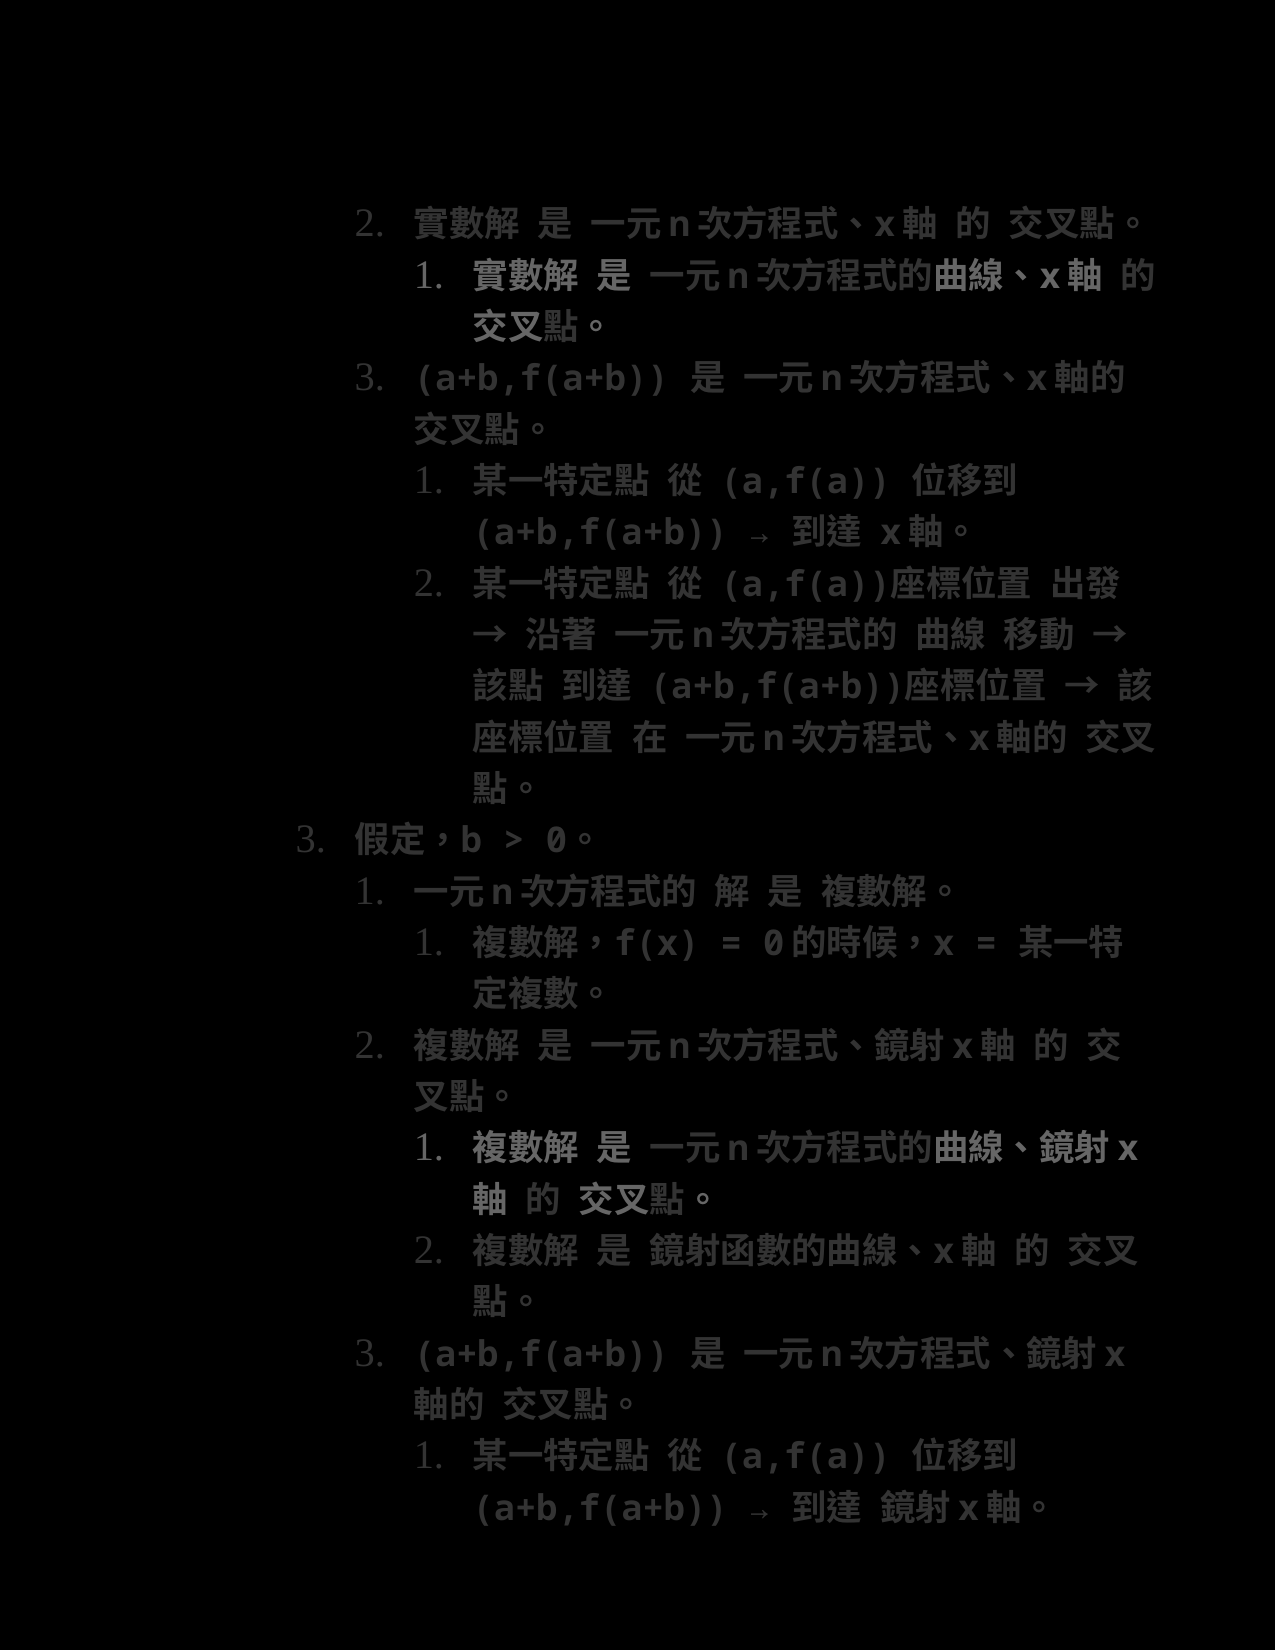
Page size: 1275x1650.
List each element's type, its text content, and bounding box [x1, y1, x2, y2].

list 某一特定點 從 (a,f(a))座標位置 出發 → 沿著 一元n次方程式的 曲線 移動 → 該點 到達 (a+b,f(a+b))座標位置 → 該座標位置 在 一元n次方程式、x軸的 交叉點。 [413, 555, 1157, 812]
list 假定，b > 0。 [295, 812, 1157, 863]
list (a+b,f(a+b)) 是 一元n次方程式、鏡射x軸的 交叉點。 [354, 1325, 1157, 1427]
list 一元n次方程式的 解 是 複數解。 [354, 863, 1157, 914]
list (a+b,f(a+b)) 是 一元n次方程式、x軸的 交叉點。 [354, 350, 1157, 452]
list 某一特定點 從 (a,f(a)) 位移到 (a+b,f(a+b)) → 到達 x軸。 [413, 452, 1157, 555]
list 複數解 是 一元n次方程式的曲線、鏡射x軸 的 交叉點。 [413, 1120, 1157, 1222]
list 複數解 是 鏡射函數的曲線、x軸 的 交叉點。 [413, 1222, 1157, 1325]
list 實數解 是 一元n次方程式、x軸 的 交叉點。 [354, 196, 1157, 247]
list 複數解，f(x) = 0的時候，x = 某一特定複數。 [413, 914, 1157, 1017]
list 實數解 是 一元n次方程式的曲線、x軸 的 交叉點。 [413, 247, 1157, 350]
list 複數解 是 一元n次方程式、鏡射x軸 的 交叉點。 [354, 1017, 1157, 1120]
list 某一特定點 從 (a,f(a)) 位移到 (a+b,f(a+b)) → 到達 鏡射x軸。 [413, 1427, 1157, 1530]
